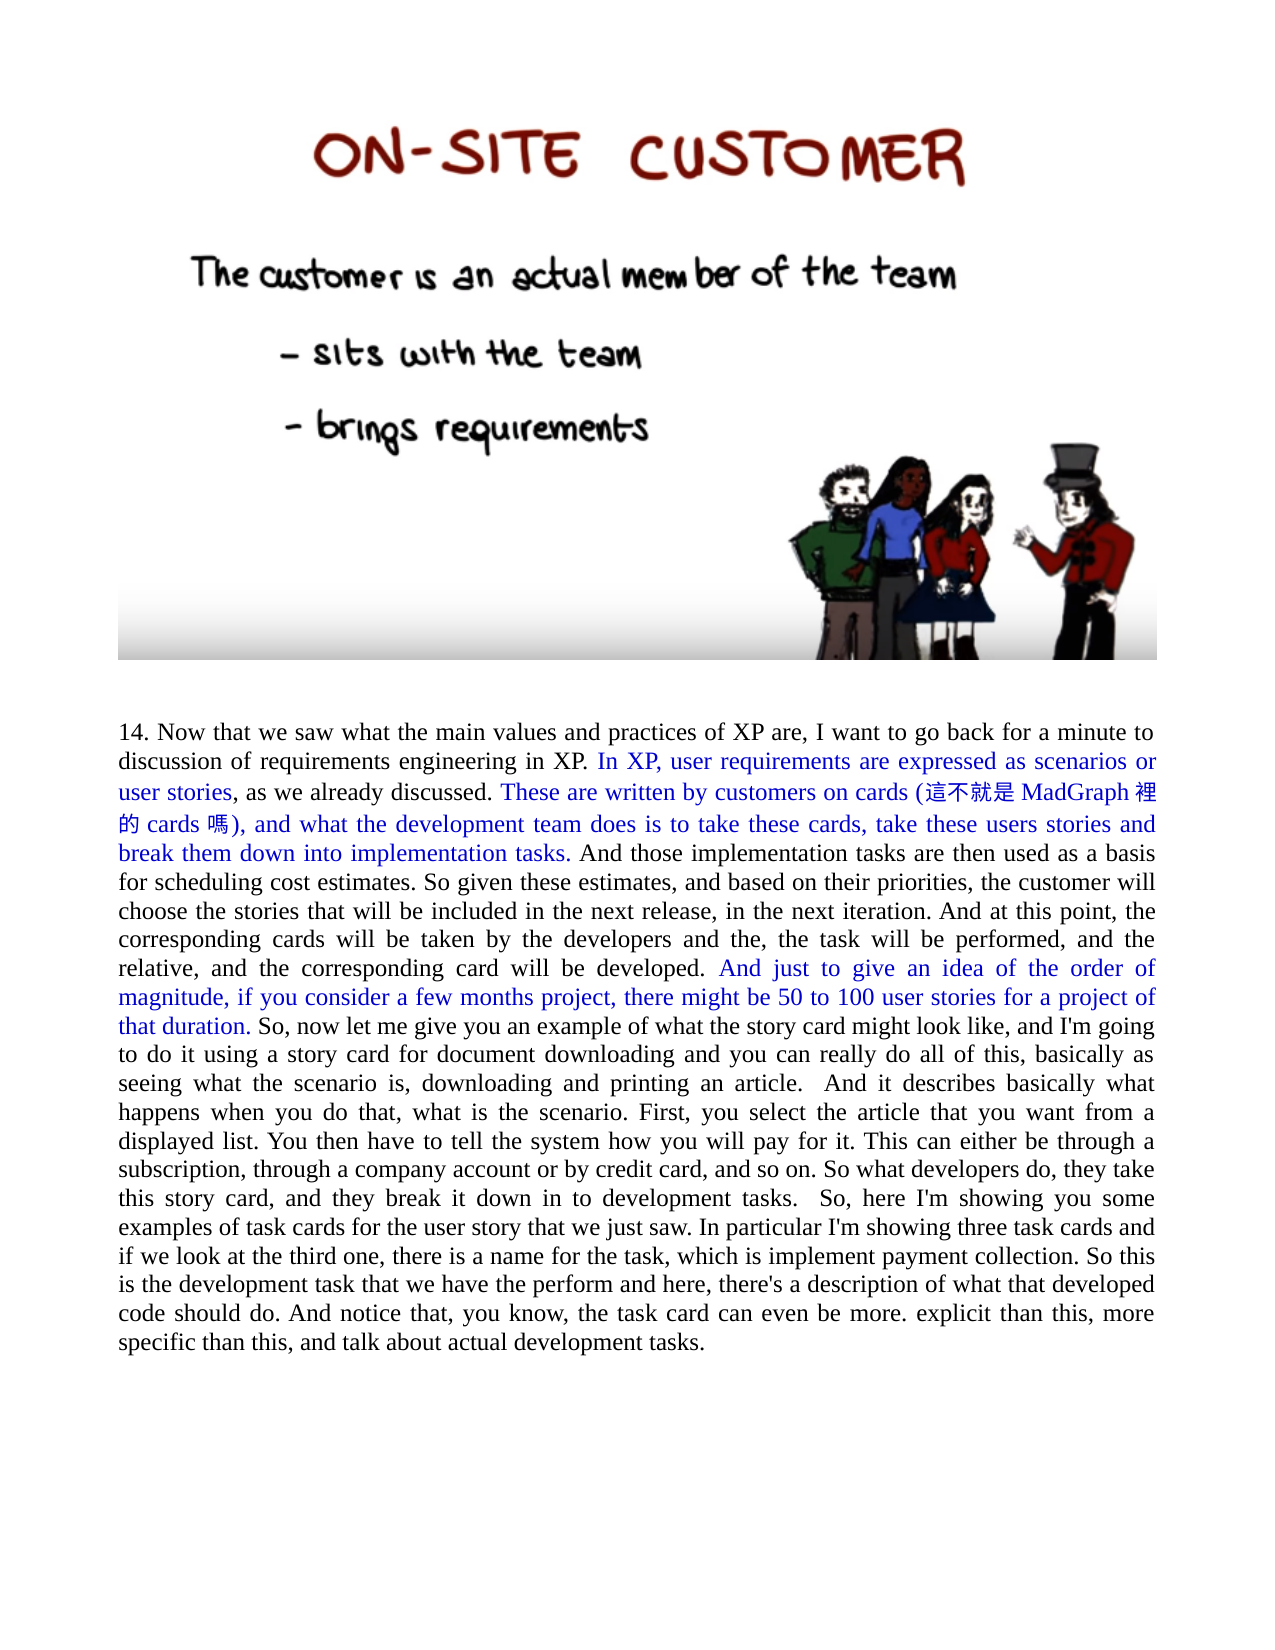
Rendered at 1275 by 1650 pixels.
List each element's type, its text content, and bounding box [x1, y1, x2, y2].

text 14. Now that we saw what the main values and practices of XP are, I want to go back for a minute to discussion of requirements engineering in XP. In XP, user requirements are expressed as scenarios or user stories, as we already discussed. These are written by customers on cards (這不就是MadGraph裡的cards嗎), and what the development team does is to take these cards, take these users stories and break them down into implementation tasks. And those implementation tasks are then used as a basis for scheduling cost estimates. So given these estimates, and based on their priorities, the customer will choose the stories that will be included in the next release, in the next iteration. And at this point, the corresponding cards will be taken by the developers and the, the task will be performed, and the relative, and the corresponding card will be developed. And just to give an idea of the order of magnitude, if you consider a few months project, there might be 50 to 100 user stories for a project of that duration. So, now let me give you an example of what the story card might look like, and I'm going to do it using a story card for document downloading and you can really do all of this, basically as seeing what the scenario is, downloading and printing an article. And it describes basically what happens when you do that, what is the scenario. First, you select the article that you want from a displayed list. You then have to tell the system how you will pay for it. This can either be through a subscription, through a company account or by credit card, and so on. So what developers do, they take this story card, and they break it down in to development tasks. So, here I'm showing you some examples of task cards for the user story that we just saw. In particular I'm showing three task cards and if we look at the third one, there is a name for the task, which is implement payment collection. So this is the development task that we have the perform and here, there's a description of what that developed code should do. And notice that, you know, the task card can even be more. explicit than this, more specific than this, and talk about actual development tasks. [118, 717, 1157, 1356]
picture [118, 118, 1157, 660]
